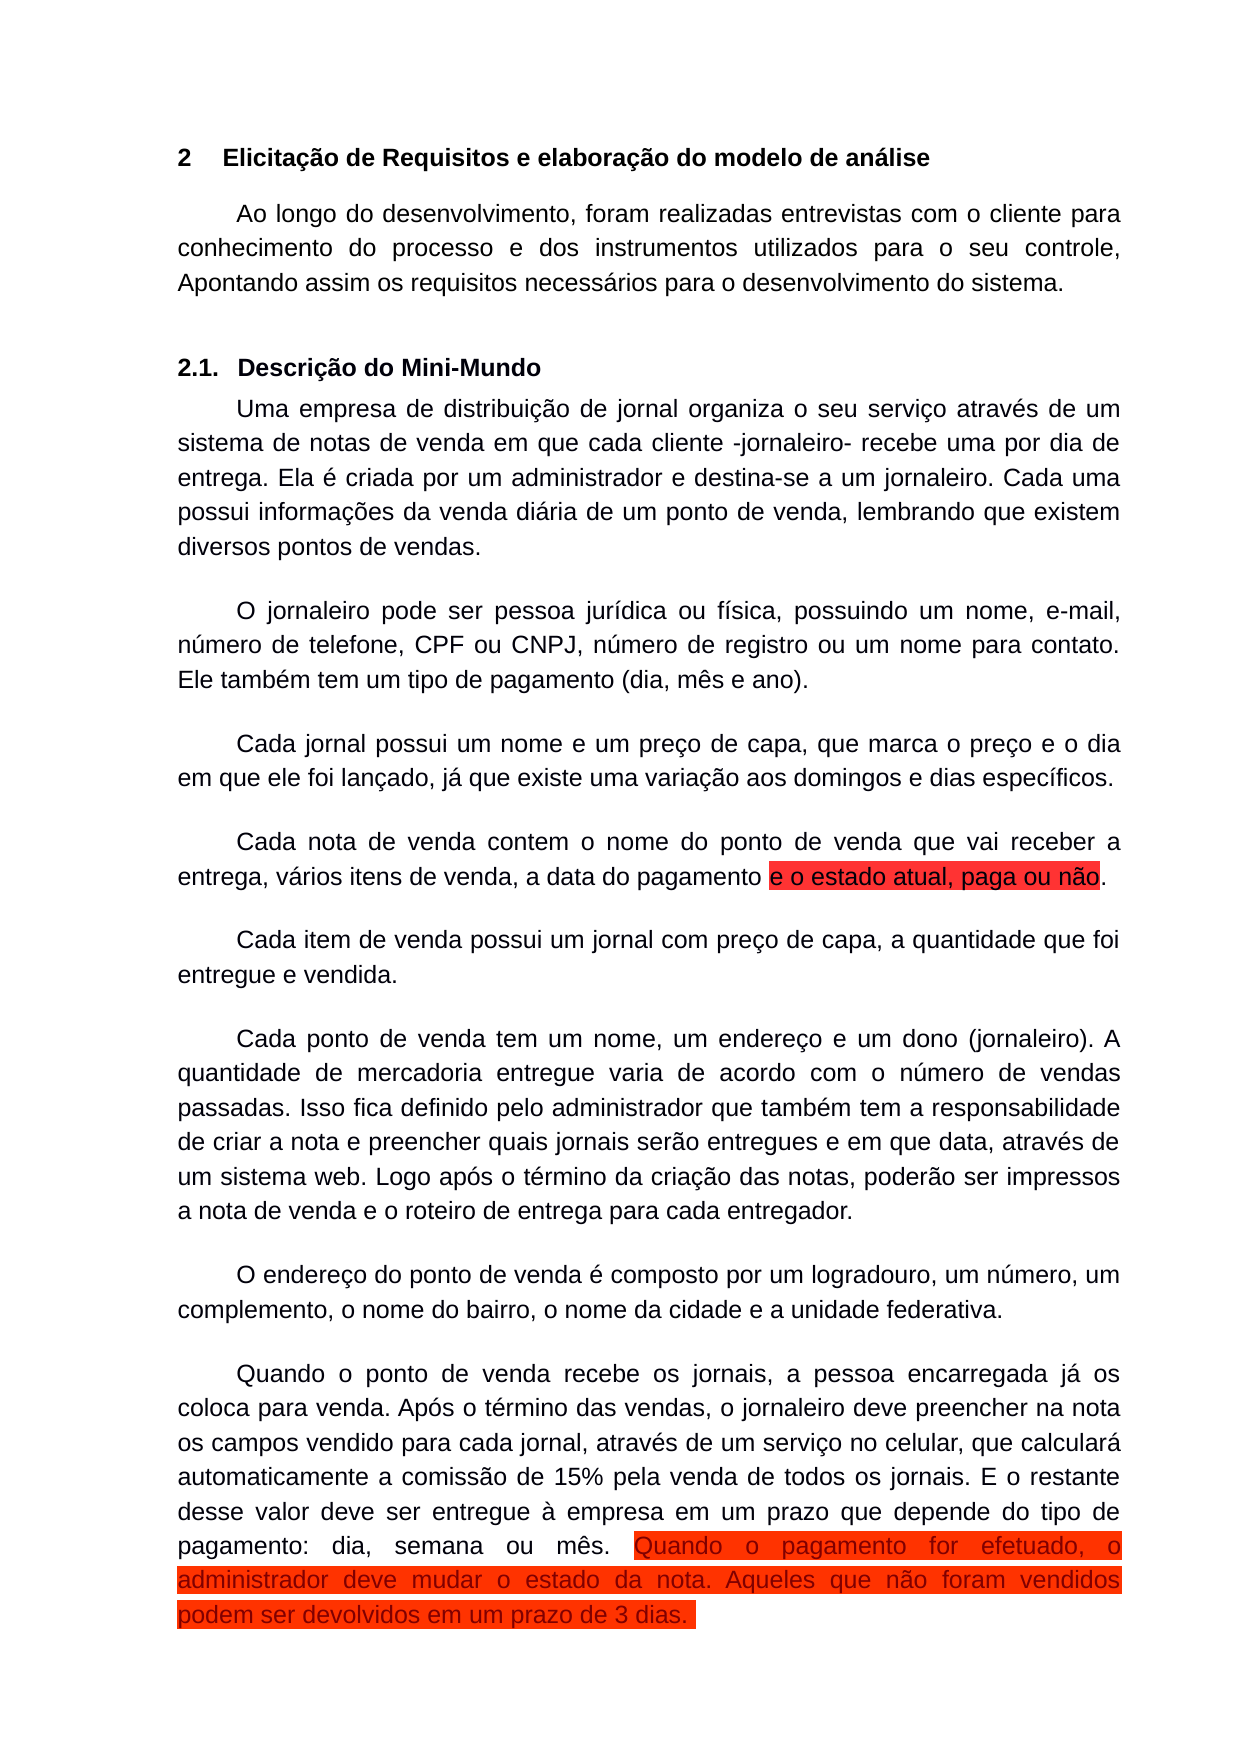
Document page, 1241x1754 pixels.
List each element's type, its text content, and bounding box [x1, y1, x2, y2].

subtitle Elicitação de Requisitos e elaboração do modelo de análise [177, 143, 1122, 172]
text Cada nota de venda contem o nome do ponto de venda que vai receber a entrega, vários itens de venda, a data do pagamento e o estado atual, paga ou não. [177, 827, 1122, 890]
text Cada jornal possui um nome e um preço de capa, que marca o preço e o dia em que ele foi lançado, já que existe uma variação aos domingos e dias específicos. [177, 728, 1122, 792]
text O jornaleiro pode ser pessoa jurídica ou física, possuindo um nome, e-mail, número de telefone, CPF ou CNPJ, número de registro ou um nome para contato. Ele também tem um tipo de pagamento (dia, mês e ano). [177, 596, 1122, 693]
text Quando o ponto de venda recebe os jornais, a pessoa encarregada já os coloca para venda. Após o término das vendas, o jornaleiro deve preencher na nota os campos vendido para cada jornal, através de um serviço no celular, que calculará automaticamente a comissão de 15% pela venda de todos os jornais. E o restante desse valor deve ser entregue à empresa em um prazo que depende do tipo de pagamento: dia, semana ou mês. Quando o pagamento for efetuado, o administrador deve mudar o estado da nota. Aqueles que não foram vendidos podem ser devolvidos em um prazo de 3 dias. [177, 1359, 1122, 1629]
text Ao longo do desenvolvimento, foram realizadas entrevistas com o cliente para conhecimento do processo e dos instrumentos utilizados para o seu controle, Apontando assim os requisitos necessários para o desenvolvimento do sistema. [177, 199, 1122, 296]
text Cada ponto de venda tem um nome, um endereço e um dono (jornaleiro). A quantidade de mercadoria entregue varia de acordo com o número de vendas passadas. Isso fica definido pelo administrador que também tem a responsabilidade de criar a nota e preencher quais jornais serão entregues e em que data, através de um sistema web. Logo após o término da criação das notas, poderão ser impressos a nota de venda e o roteiro de entrega para cada entregador. [177, 1024, 1122, 1225]
text O endereço do ponto de venda é composto por um logradouro, um número, um complemento, o nome do bairro, o nome da cidade e a unidade federativa. [177, 1260, 1122, 1323]
text Uma empresa de distribuição de jornal organiza o seu serviço através de um sistema de notas de venda em que cada cliente -jornaleiro- recebe uma por dia de entrega. Ela é criada por um administrador e destina-se a um jornaleiro. Cada uma possui informações da venda diária de um ponto de venda, lembrando que existem diversos pontos de vendas. [177, 394, 1122, 560]
subtitle Descrição do Mini-Mundo [177, 352, 1122, 381]
text Cada item de venda possui um jornal com preço de capa, a quantidade que foi entregue e vendida. [177, 925, 1122, 989]
